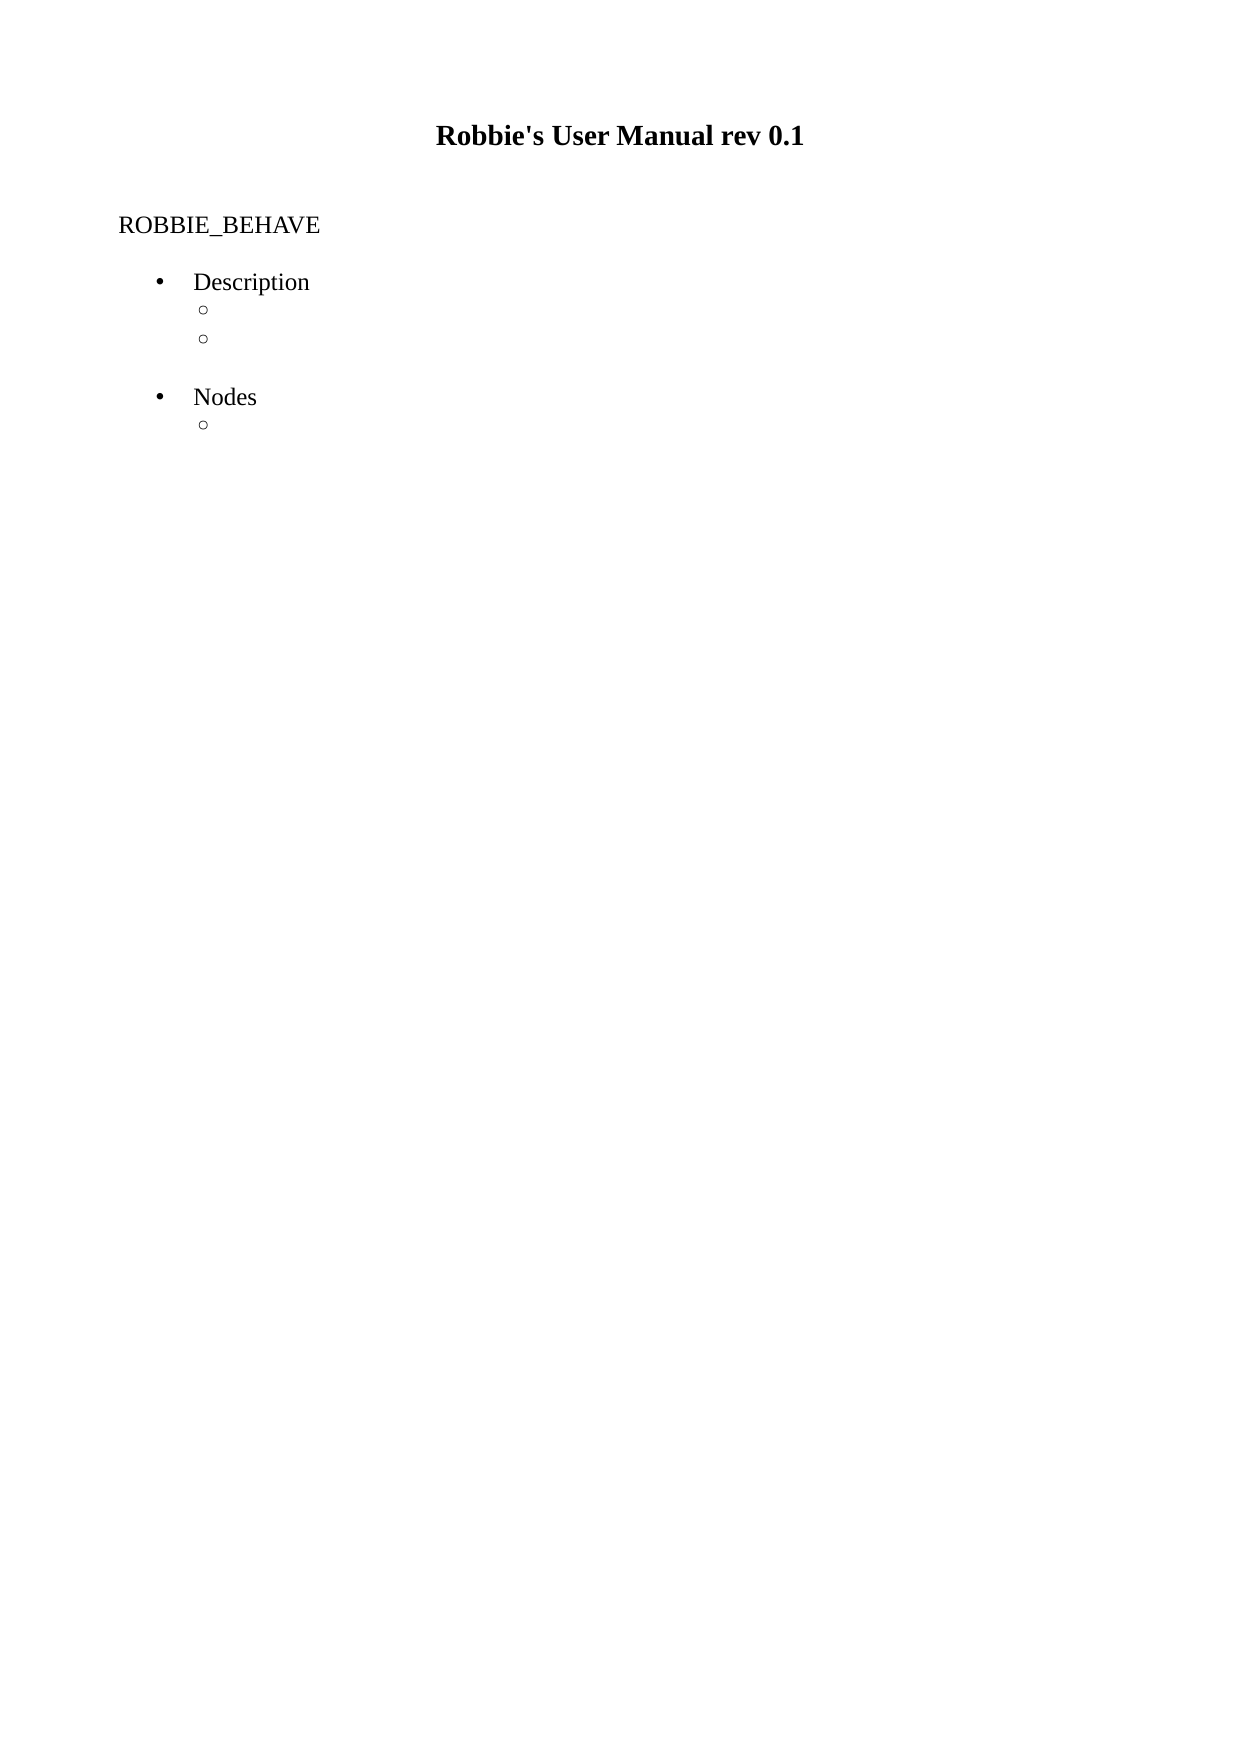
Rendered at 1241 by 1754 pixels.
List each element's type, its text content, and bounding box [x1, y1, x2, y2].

list Nodes [156, 382, 1122, 411]
text ROBBIE_BEHAVE [118, 210, 1122, 239]
list Description [156, 267, 1122, 296]
